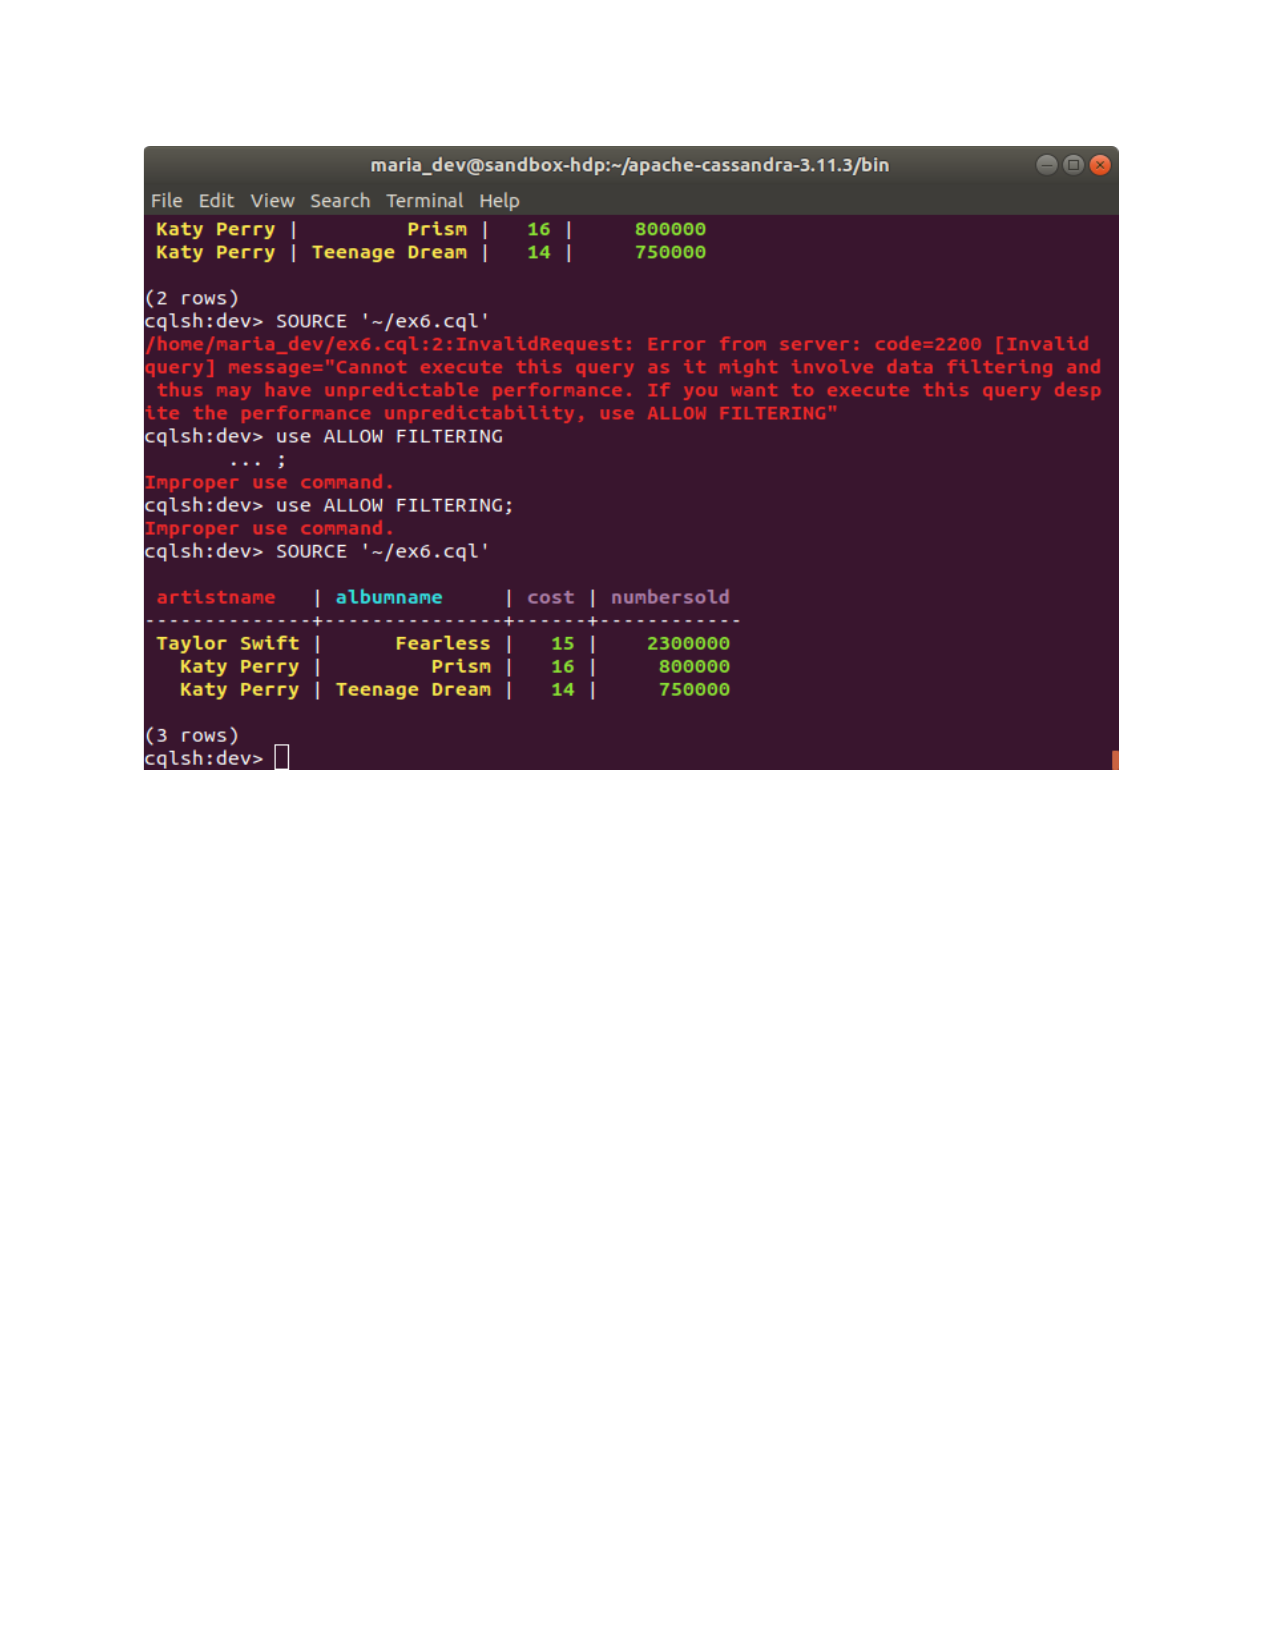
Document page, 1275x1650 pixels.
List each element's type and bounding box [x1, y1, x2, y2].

picture [143, 146, 1119, 770]
